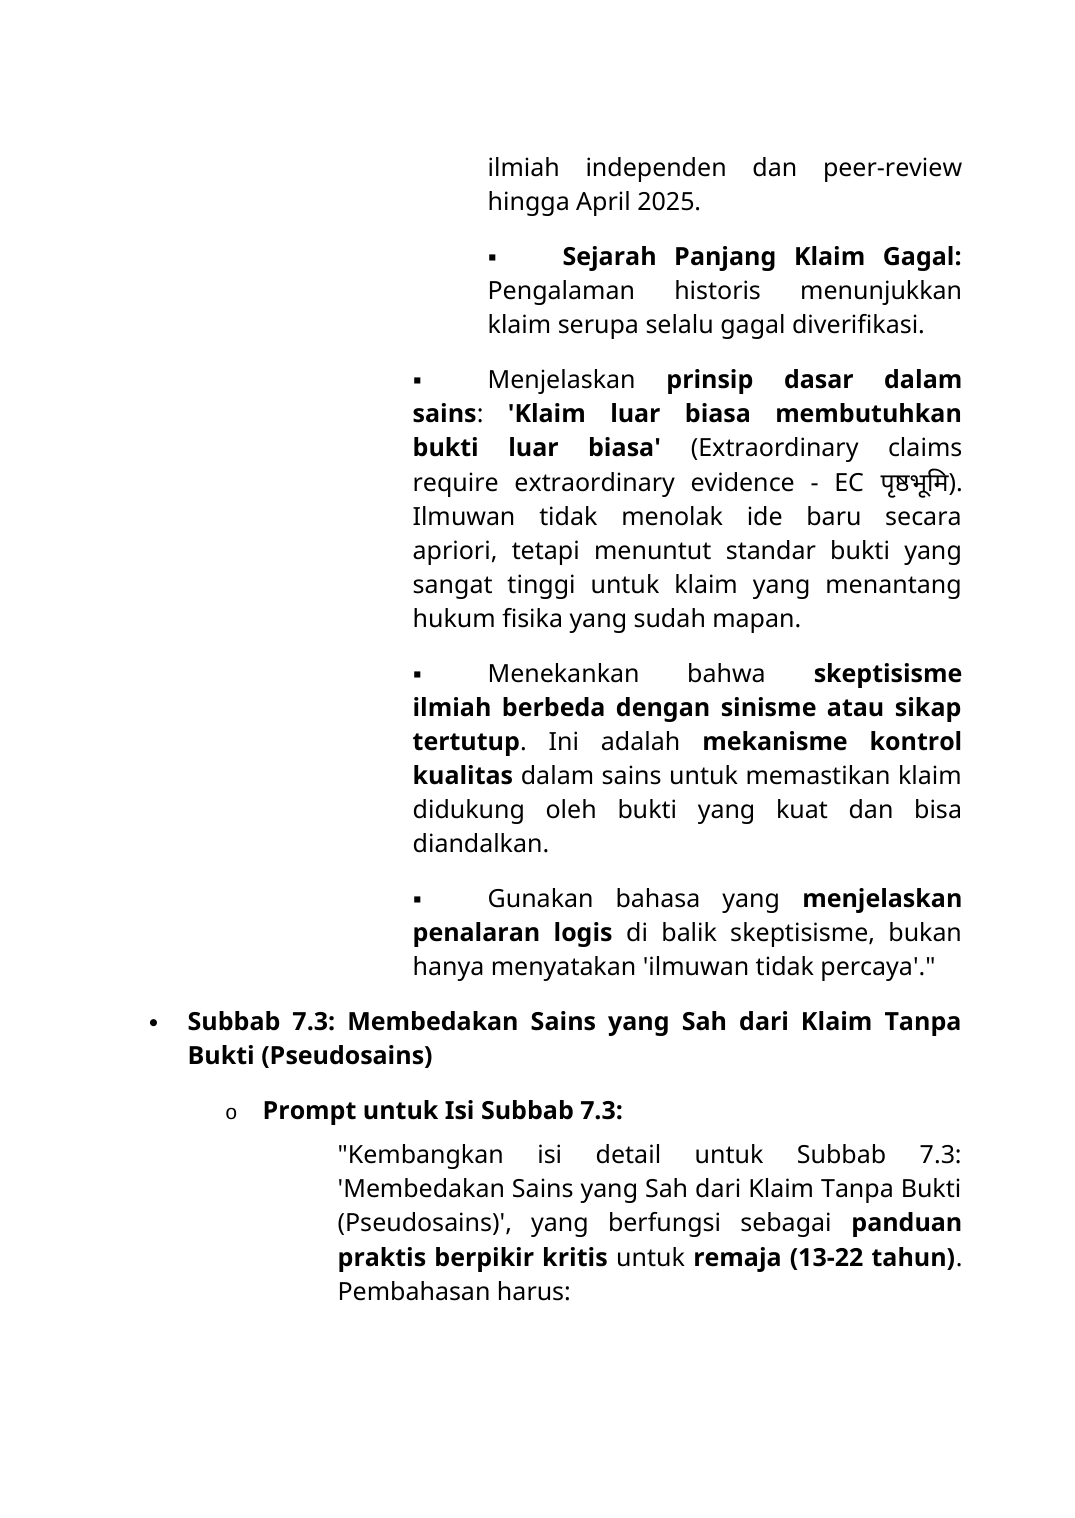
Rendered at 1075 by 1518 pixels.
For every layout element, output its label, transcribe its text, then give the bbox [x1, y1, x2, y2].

list Menjelaskan prinsip dasar dalam sains: 'Klaim luar biasa membutuhkan bukti luar biasa' (Extraordinary claims require extraordinary evidence - EC पृष्ठभूमि). Ilmuwan tidak menolak ide baru secara apriori, tetapi menuntut standar bukti yang sangat tinggi untuk klaim yang menantang hukum fisika yang sudah mapan. [412, 362, 962, 634]
list Prompt untuk Isi Subbab 7.3: [225, 1092, 962, 1127]
list ilmiah independen dan peer-review hingga April 2025. [487, 150, 962, 218]
list Sejarah Panjang Klaim Gagal: Pengalaman historis menunjukkan klaim serupa selalu gagal diverifikasi. [487, 239, 962, 341]
list Menekankan bahwa skeptisisme ilmiah berbeda dengan sinisme atau sikap tertutup. Ini adalah mekanisme kontrol kualitas dalam sains untuk memastikan klaim didukung oleh bukti yang kuat dan bisa diandalkan. [412, 655, 962, 860]
list Subbab 7.3: Membedakan Sains yang Sah dari Klaim Tanpa Bukti (Pseudosains) [150, 1003, 962, 1072]
text "Kembangkan isi detail untuk Subbab 7.3: 'Membedakan Sains yang Sah dari Klaim Tanpa Bukti (Pseudosains)', yang berfungsi sebagai panduan praktis berpikir kritis untuk remaja (13-22 tahun). Pembahasan harus: [337, 1137, 962, 1307]
list Gunakan bahasa yang menjelaskan penalaran logis di balik skeptisisme, bukan hanya menyatakan 'ilmuwan tidak percaya'." [412, 881, 962, 983]
